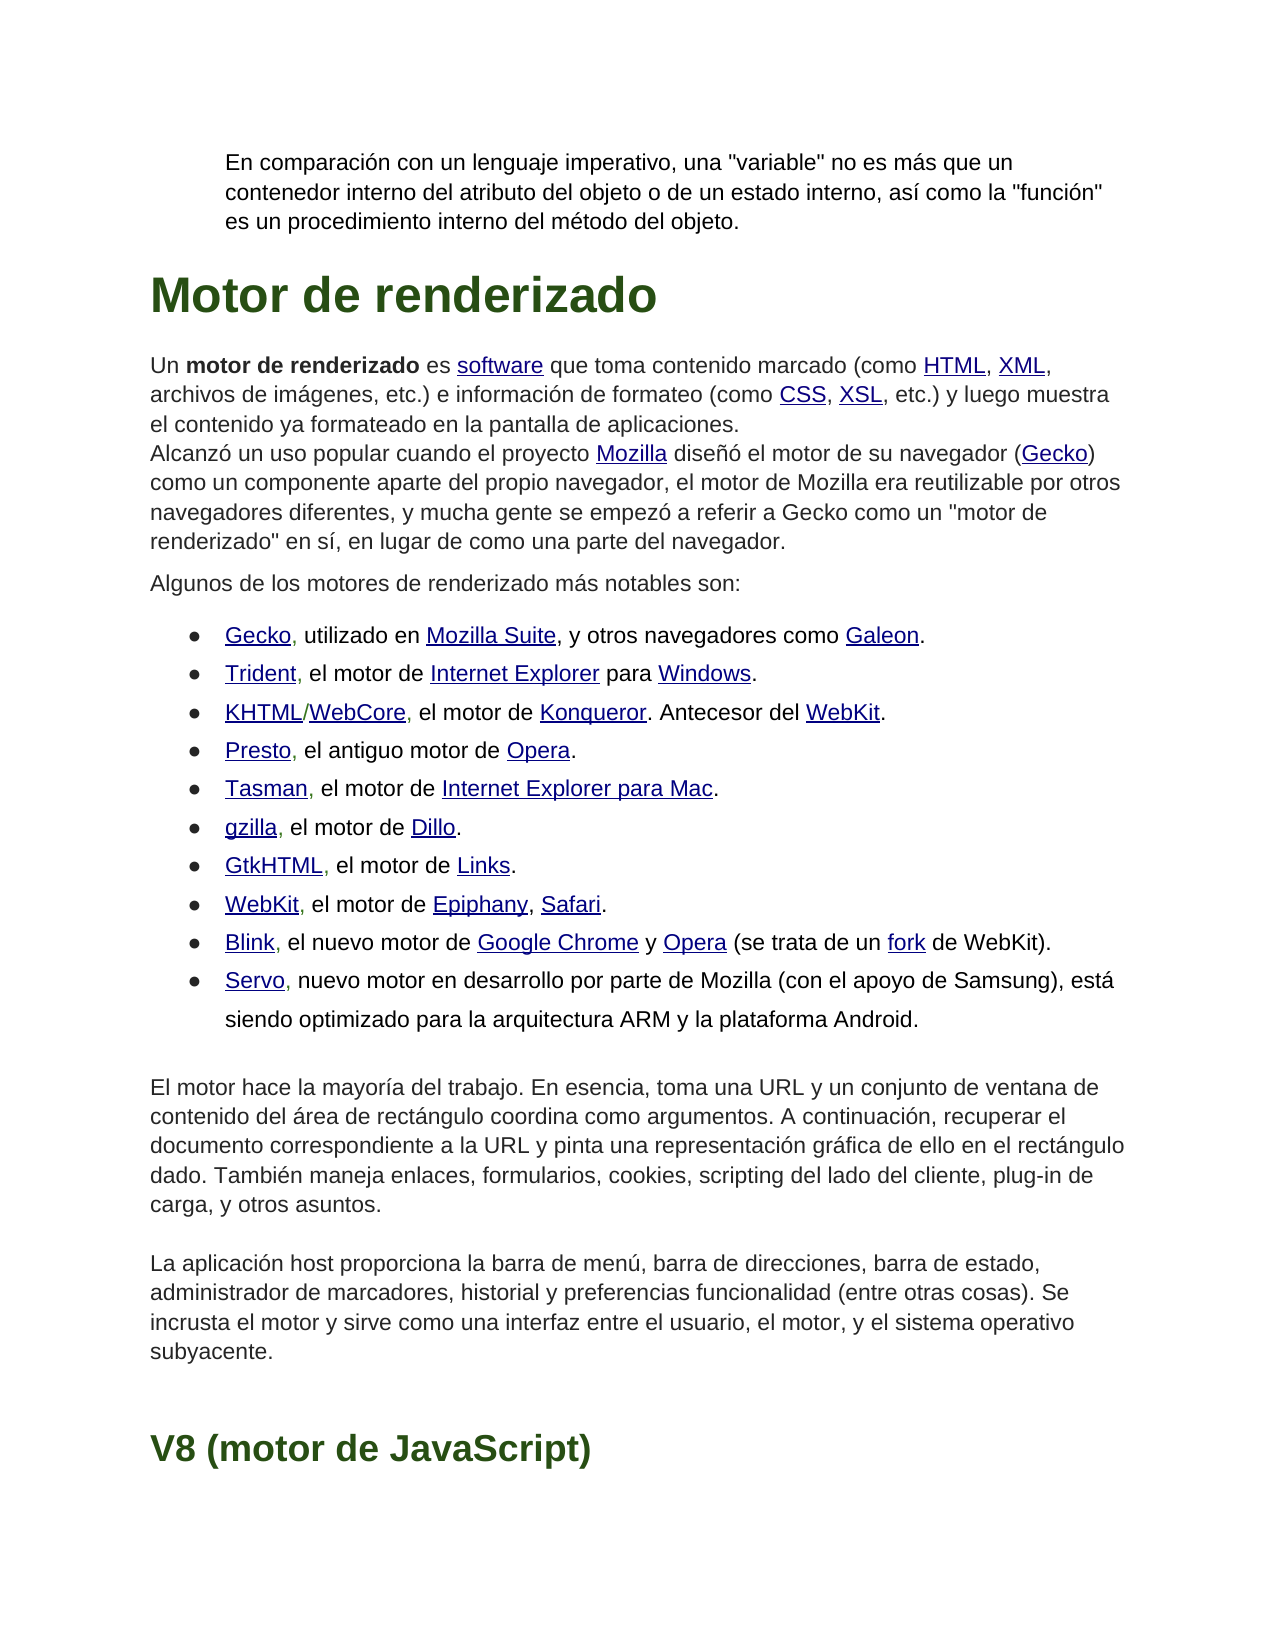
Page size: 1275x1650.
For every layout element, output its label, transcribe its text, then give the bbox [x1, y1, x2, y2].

list Blink, el nuevo motor de Google Chrome y Opera (se trata de un fork de WebKit). [201, 930, 1125, 955]
list gzilla, el motor de Dillo. [187, 814, 1125, 840]
list Gecko, utilizado en Mozilla Suite, y otros navegadores como Galeon. [201, 622, 1125, 648]
text La aplicación host proporciona la barra de menú, barra de direcciones, barra de estado, administrador de marcadores, historial y preferencias funcionalidad (entre otras cosas). Se incrusta el motor y sirve como una interfaz entre el usuario, el motor, y el sistema operativo subyacente. [150, 1251, 1125, 1364]
list Presto, el antiguo motor de Opera. [201, 738, 1125, 763]
subtitle Motor de renderizado [150, 267, 1125, 323]
list KHTML/WebCore, el motor de Konqueror. Antecesor del WebKit. [201, 699, 1125, 725]
list Servo, nuevo motor en desarrollo por parte de Mozilla (con el apoyo de Samsung), está siendo optimizado para la arquitectura ARM y la plataforma Android. [187, 968, 1125, 1032]
text V8 (motor de JavaScript) [150, 1427, 1125, 1469]
text En comparación con un lenguaje imperativo, una "variable" no es más que un contenedor interno del atributo del objeto o de un estado interno, así como la "función" es un procedimiento interno del método del objeto. [225, 150, 1125, 234]
text Un motor de renderizado es software que toma contenido marcado (como HTML, XML, archivos de imágenes, etc.) e información de formateo (como CSS, XSL, etc.) y luego muestra el contenido ya formateado en la pantalla de aplicaciones. [150, 352, 1125, 437]
list GtkHTML, el motor de Links. [201, 853, 1125, 878]
list WebKit, el motor de Epiphany, Safari. [201, 891, 1125, 917]
text El motor hace la mayoría del trabajo. En esencia, toma una URL y un conjunto de ventana de contenido del área de rectángulo coordina como argumentos. A continuación, recuperar el documento correspondiente a la URL y pinta una representación gráfica de ello en el rectángulo dado. También maneja enlaces, formularios, cookies, scripting del lado del cliente, plug-in de carga, y otros asuntos. [150, 1074, 1125, 1218]
text Alcanzó un uso popular cuando el proyecto Mozilla diseñó el motor de su navegador (Gecko) como un componente aparte del propio navegador, el motor de Mozilla era reutilizable por otros navegadores diferentes, y mucha gente se empezó a referir a Gecko como un "motor de renderizado" en sí, en lugar de como una parte del navegador. [150, 441, 1125, 554]
list Trident, el motor de Internet Explorer para Windows. [201, 661, 1125, 686]
list Tasman, el motor de Internet Explorer para Mac. [201, 776, 1125, 802]
text Algunos de los motores de renderizado más notables son: [150, 571, 1125, 596]
